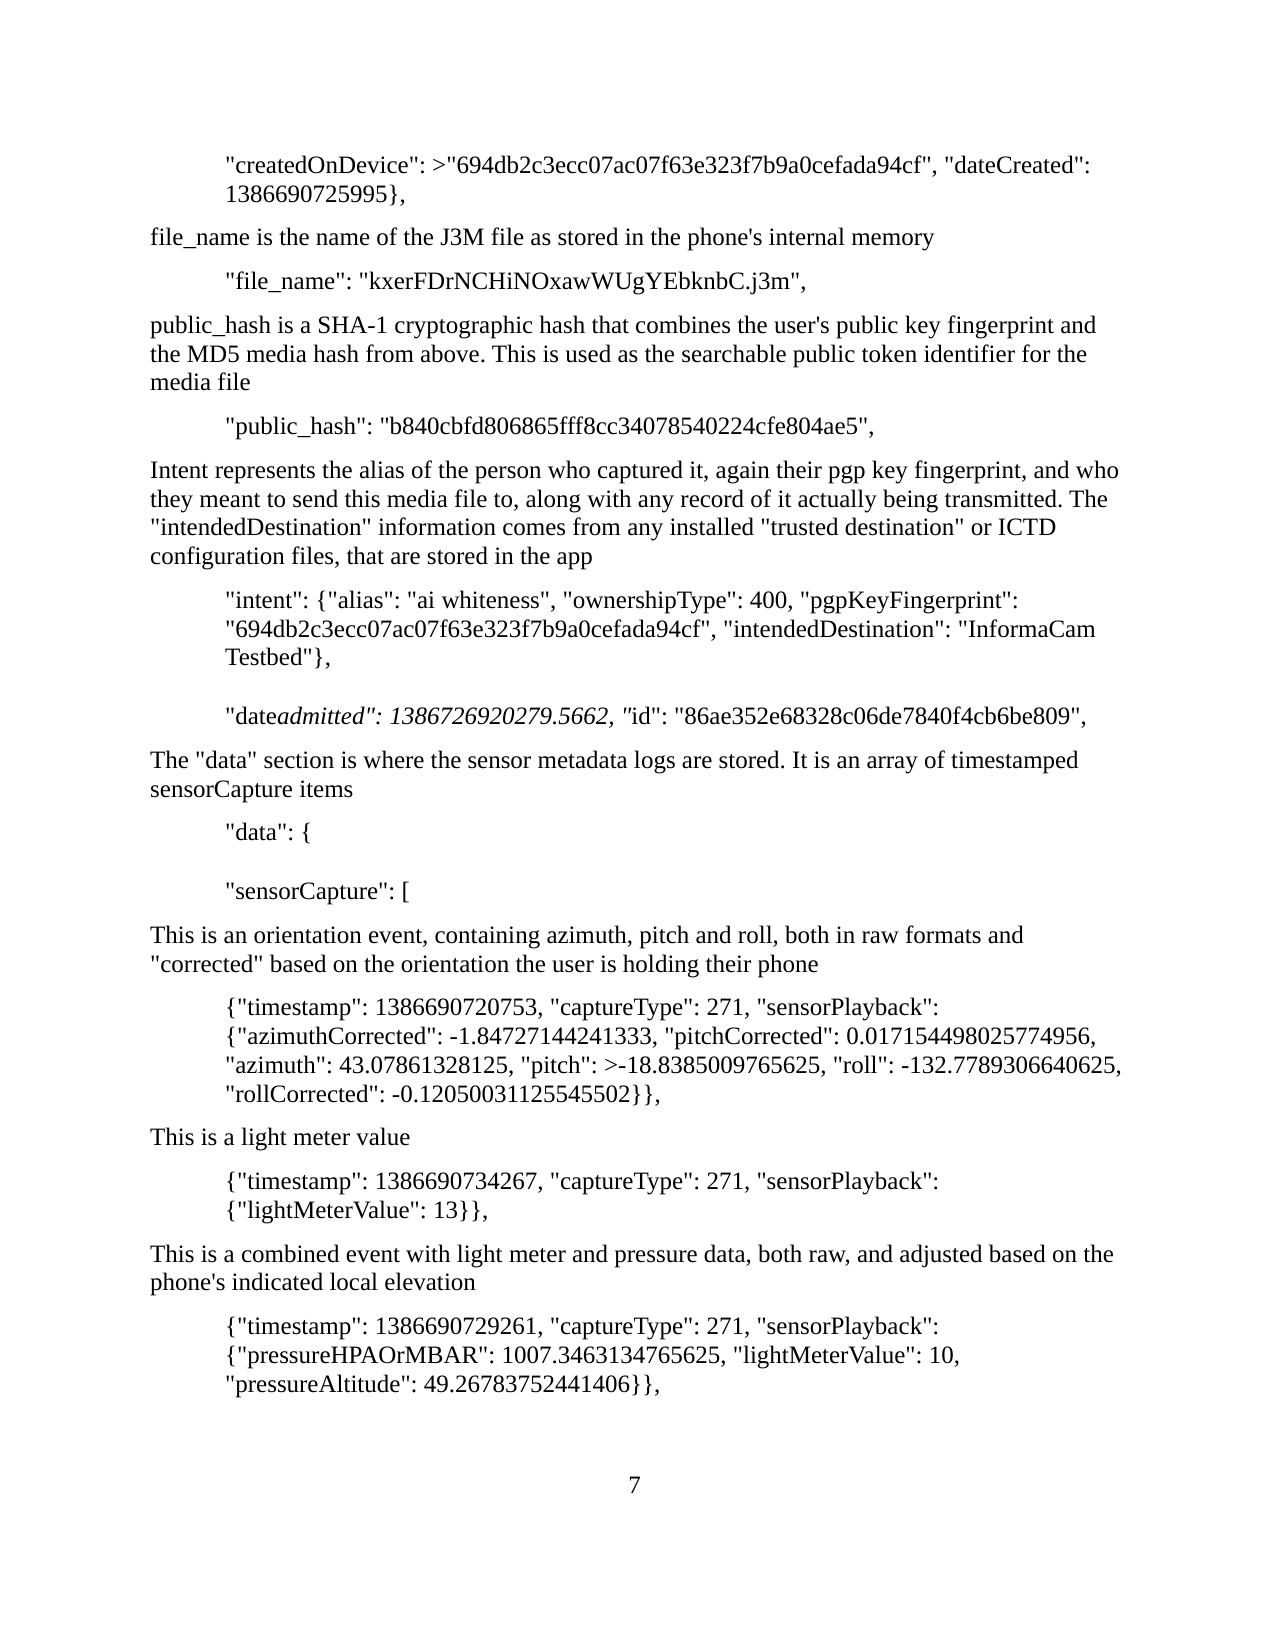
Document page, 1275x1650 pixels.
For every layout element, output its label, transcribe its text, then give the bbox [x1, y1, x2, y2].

text "file_name": "kxerFDrNCHiNOxawWUgYEbknbC.j3m", [225, 266, 1125, 295]
text The "data" section is where the sensor metadata logs are stored. It is an array of timestamped sensorCapture items [150, 745, 1125, 802]
text Intent represents the alias of the person who captured it, again their pgp key fingerprint, and who they meant to send this media file to, along with any record of it actually being transmitted. The "intendedDestination" information comes from any installed "trusted destination" or ICTD configuration files, that are stored in the app [150, 455, 1125, 570]
text "sensorCapture": [ [225, 876, 1125, 905]
text "public_hash": "b840cbfd806865fff8cc34078540224cfe804ae5", [225, 411, 1125, 440]
text This is a light meter value [150, 1122, 1125, 1151]
text file_name is the name of the J3M file as stored in the phone's internal memory [150, 222, 1125, 251]
text {"timestamp": 1386690734267, "captureType": 271, "sensorPlayback": {"lightMeterValue": 13}}, [225, 1166, 1125, 1224]
text This is an orientation event, containing azimuth, pitch and roll, both in raw formats and "corrected" based on the orientation the user is holding their phone [150, 920, 1125, 977]
text {"timestamp": 1386690720753, "captureType": 271, "sensorPlayback": {"azimuthCorrected": -1.84727144241333, "pitchCorrected": 0.017154498025774956, "azimuth": 43.07861328125, "pitch": >-18.8385009765625, "roll": -132.7789306640625, "rollCorrected": -0.12050031125545502}}, [225, 992, 1125, 1107]
text "data": { [225, 817, 1125, 846]
text {"timestamp": 1386690729261, "captureType": 271, "sensorPlayback": {"pressureHPAOrMBAR": 1007.3463134765625, "lightMeterValue": 10, "pressureAltitude": 49.26783752441406}}, [225, 1311, 1125, 1397]
text "intent": {"alias": "ai whiteness", "ownershipType": 400, "pgpKeyFingerprint": "694db2c3ecc07ac07f63e323f7b9a0cefada94cf", "intendedDestination": "InformaCam Testbed"}, [225, 585, 1125, 671]
text "createdOnDevice": >"694db2c3ecc07ac07f63e323f7b9a0cefada94cf", "dateCreated": 1386690725995}, [225, 150, 1125, 207]
text "dateadmitted": 1386726920279.5662, "id": "86ae352e68328c06de7840f4cb6be809", [225, 701, 1125, 730]
text public_hash is a SHA-1 cryptographic hash that combines the user's public key fingerprint and the MD5 media hash from above. This is used as the searchable public token identifier for the media file [150, 310, 1125, 396]
text This is a combined event with light meter and pressure data, both raw, and adjusted based on the phone's indicated local elevation [150, 1239, 1125, 1296]
